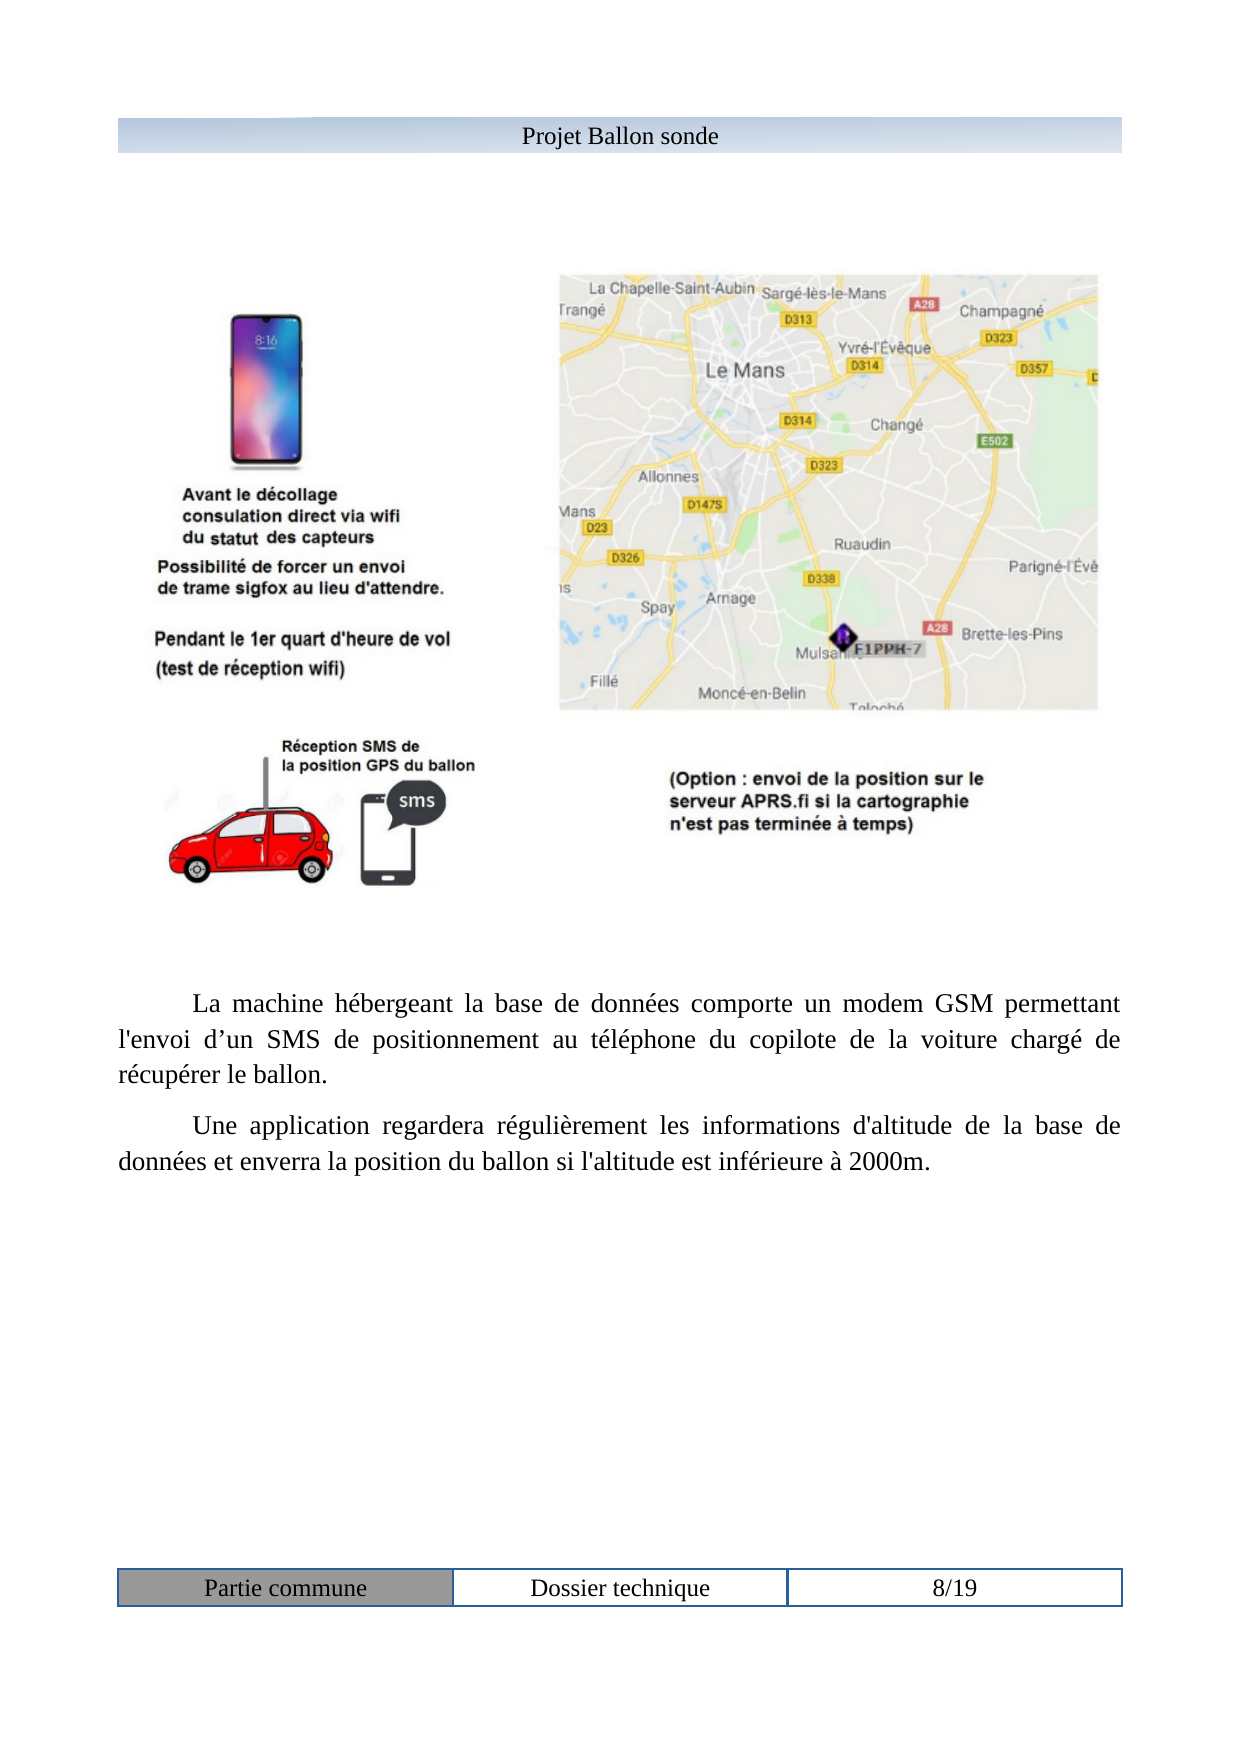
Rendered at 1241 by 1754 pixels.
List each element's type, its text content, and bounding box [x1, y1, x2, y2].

picture [663, 758, 990, 844]
text La machine hébergeant la base de données comporte un modem GSM permettant l'envoi d’un SMS de positionnement au téléphone du copilote de la voiture chargé de récupérer le ballon. [118, 987, 1122, 1090]
picture [143, 625, 463, 689]
picture [151, 291, 449, 605]
text Une application regardera régulièrement les informations d'altitude de la base de données et enverra la position du ballon si l'altitude est inférieure à 2000m. [118, 1109, 1122, 1176]
picture [543, 270, 1104, 736]
picture [439, 727, 480, 888]
